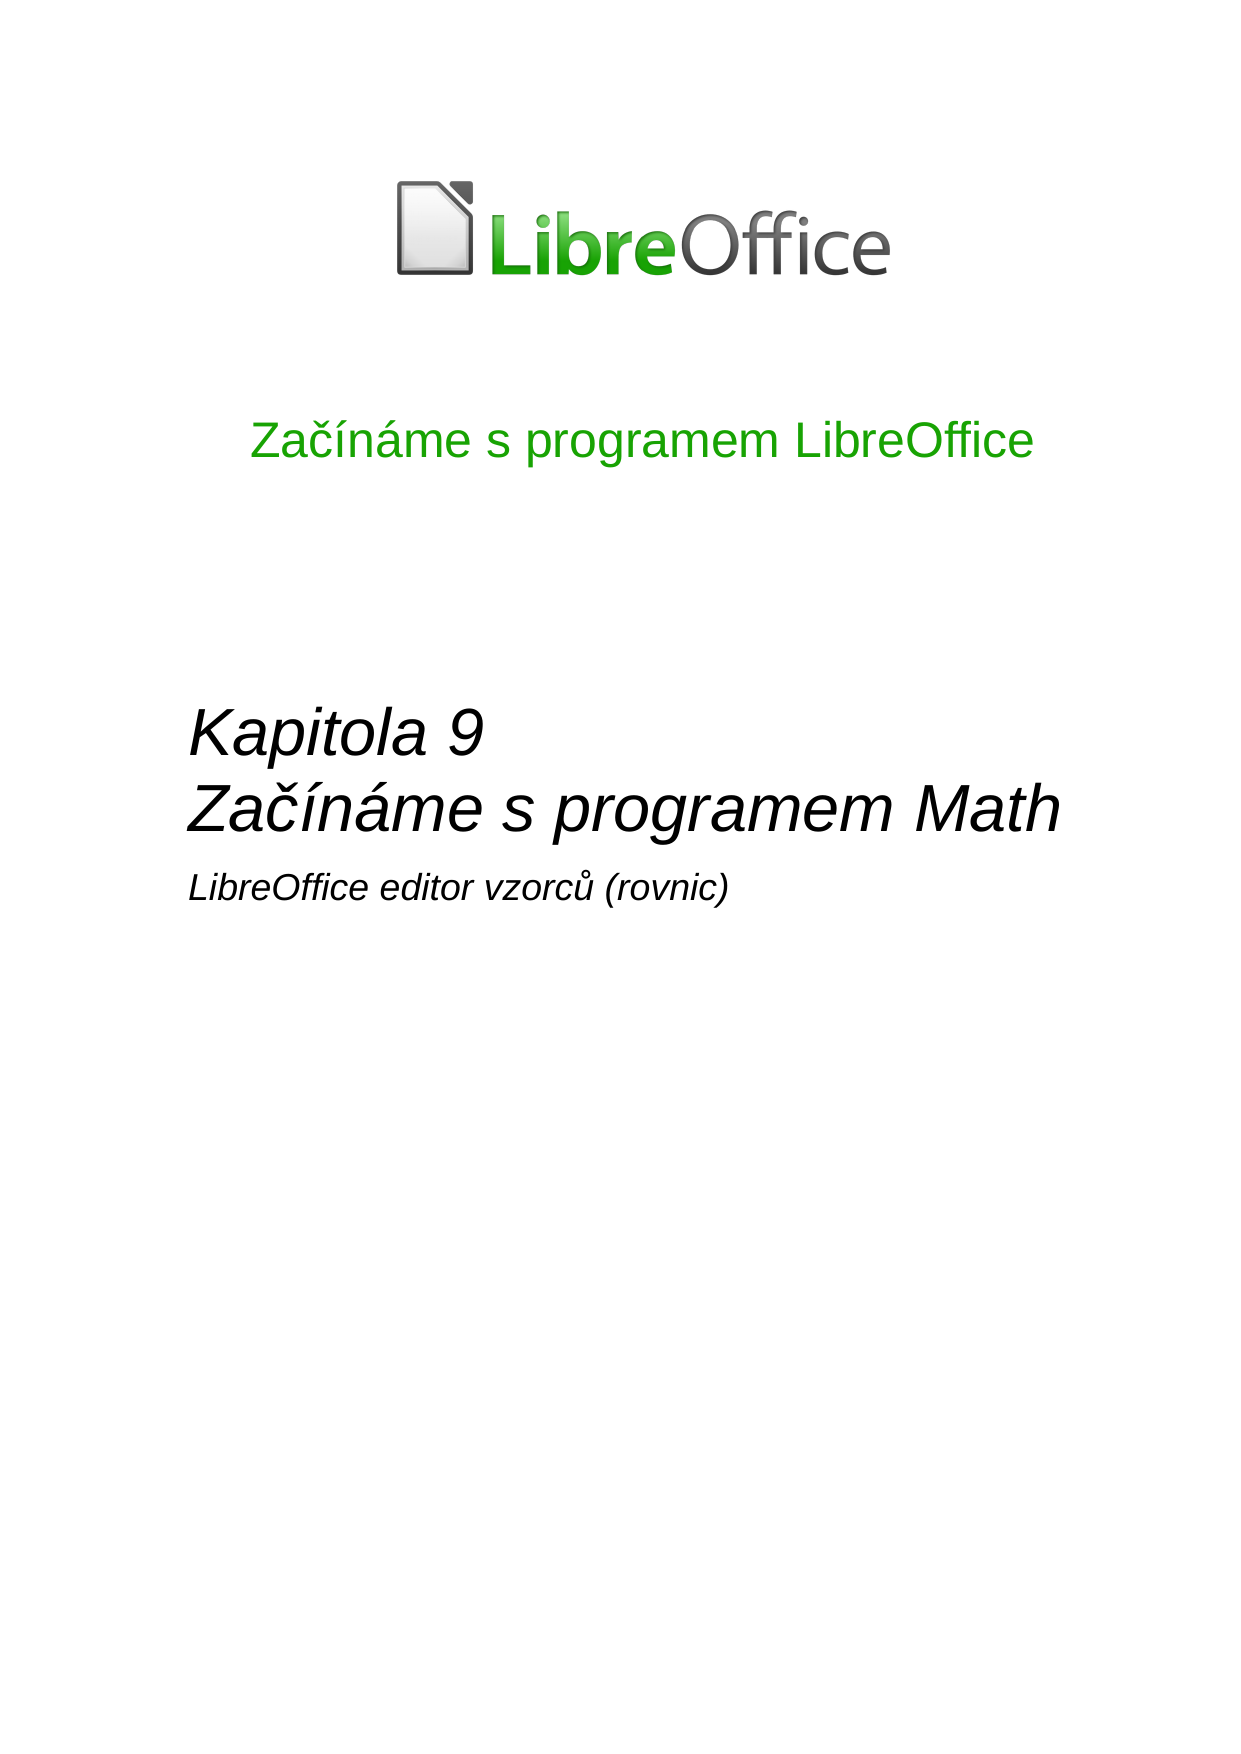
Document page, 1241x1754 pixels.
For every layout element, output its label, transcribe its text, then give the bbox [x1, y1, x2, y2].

text Začínáme s programem LibreOffice [188, 410, 1098, 468]
subtitle LibreOffice editor vzorců (rovnic) [188, 866, 1098, 909]
title Kapitola 9 Začínáme s programem Math [188, 693, 1098, 846]
picture [392, 177, 893, 282]
